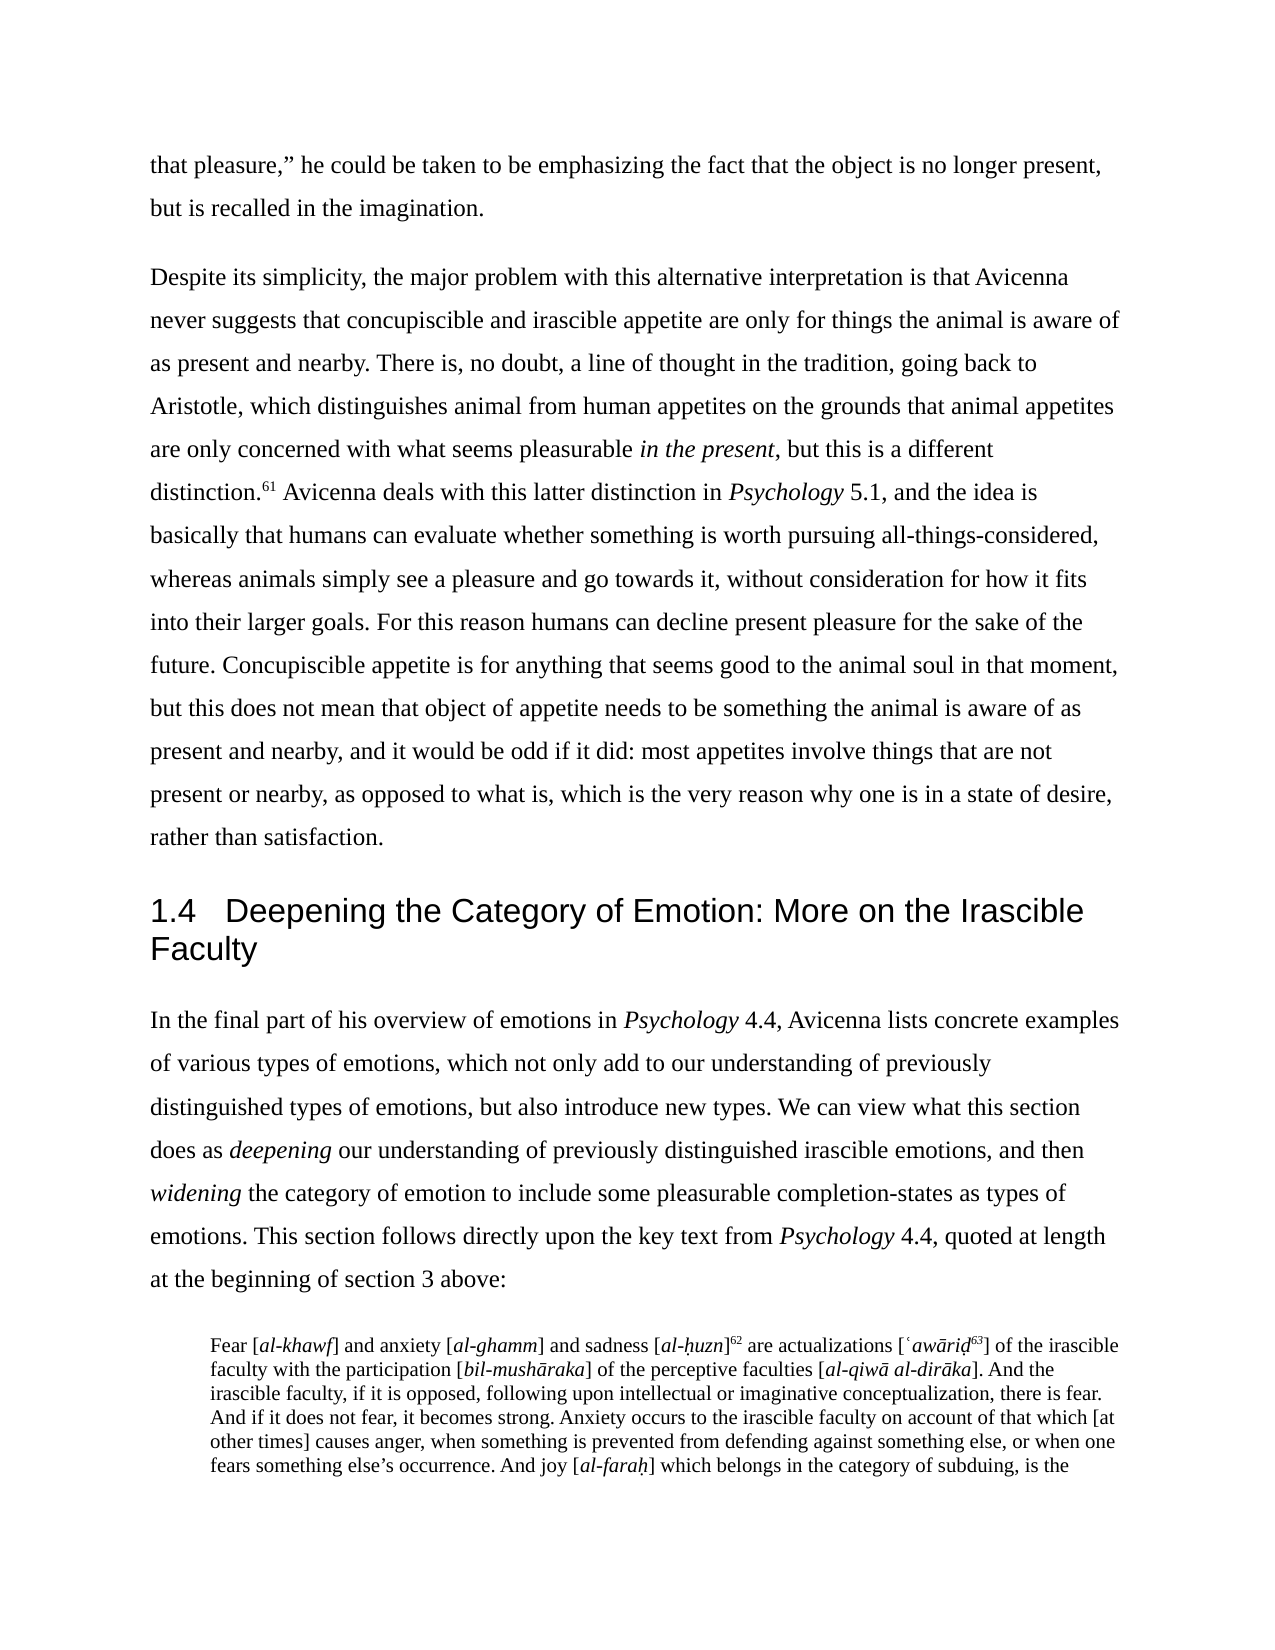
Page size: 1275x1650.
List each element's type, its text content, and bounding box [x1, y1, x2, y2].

text that pleasure,” he could be taken to be emphasizing the fact that the object is no longer present, but is recalled in the imagination. [150, 150, 1125, 222]
subtitle 1.4 Deepening the Category of Emotion: More on the Irascible Faculty [150, 891, 1125, 968]
text Fear [al-khawf] and anxiety [al-ghamm] and sadness [al-ḥuzn] are actualizations [ʿawāriḍ] of the irascible faculty with the participation [bil-mushāraka] of the perceptive faculties [al-qiwā al-dirāka]. And the irascible faculty, if it is opposed, following upon intellectual or imaginative conceptualization, there is fear. And if it does not fear, it becomes strong. Anxiety occurs to the irascible faculty on account of that which [at other times] causes anger, when something is prevented from defending against something else, or when one fears something else’s occurrence. And joy [al-faraḥ] which belongs in the category of subduing, is the [210, 1333, 1125, 1477]
text In the final part of his overview of emotions in Psychology 4.4, Avicenna lists concrete examples of various types of emotions, which not only add to our understanding of previously distinguished types of emotions, but also introduce new types. We can view what this section does as deepening our understanding of previously distinguished irascible emotions, and then widening the category of emotion to include some pleasurable completion-states as types of emotions. This section follows directly upon the key text from Psychology 4.4, quoted at length at the beginning of section 3 above: [150, 1005, 1125, 1293]
text Despite its simplicity, the major problem with this alternative interpretation is that Avicenna never suggests that concupiscible and irascible appetite are only for things the animal is aware of as present and nearby. There is, no doubt, a line of thought in the tradition, going back to Aristotle, which distinguishes animal from human appetites on the grounds that animal appetites are only concerned with what seems pleasurable in the present, but this is a different distinction. Avicenna deals with this latter distinction in Psychology 5.1, and the idea is basically that humans can evaluate whether something is worth pursuing all-things-considered, whereas animals simply see a pleasure and go towards it, without consideration for how it fits into their larger goals. For this reason humans can decline present pleasure for the sake of the future. Concupiscible appetite is for anything that seems good to the animal soul in that moment, but this does not mean that object of appetite needs to be something the animal is aware of as present and nearby, and it would be odd if it did: most appetites involve things that are not present or nearby, as opposed to what is, which is the very reason why one is in a state of desire, rather than satisfaction. [150, 262, 1125, 851]
